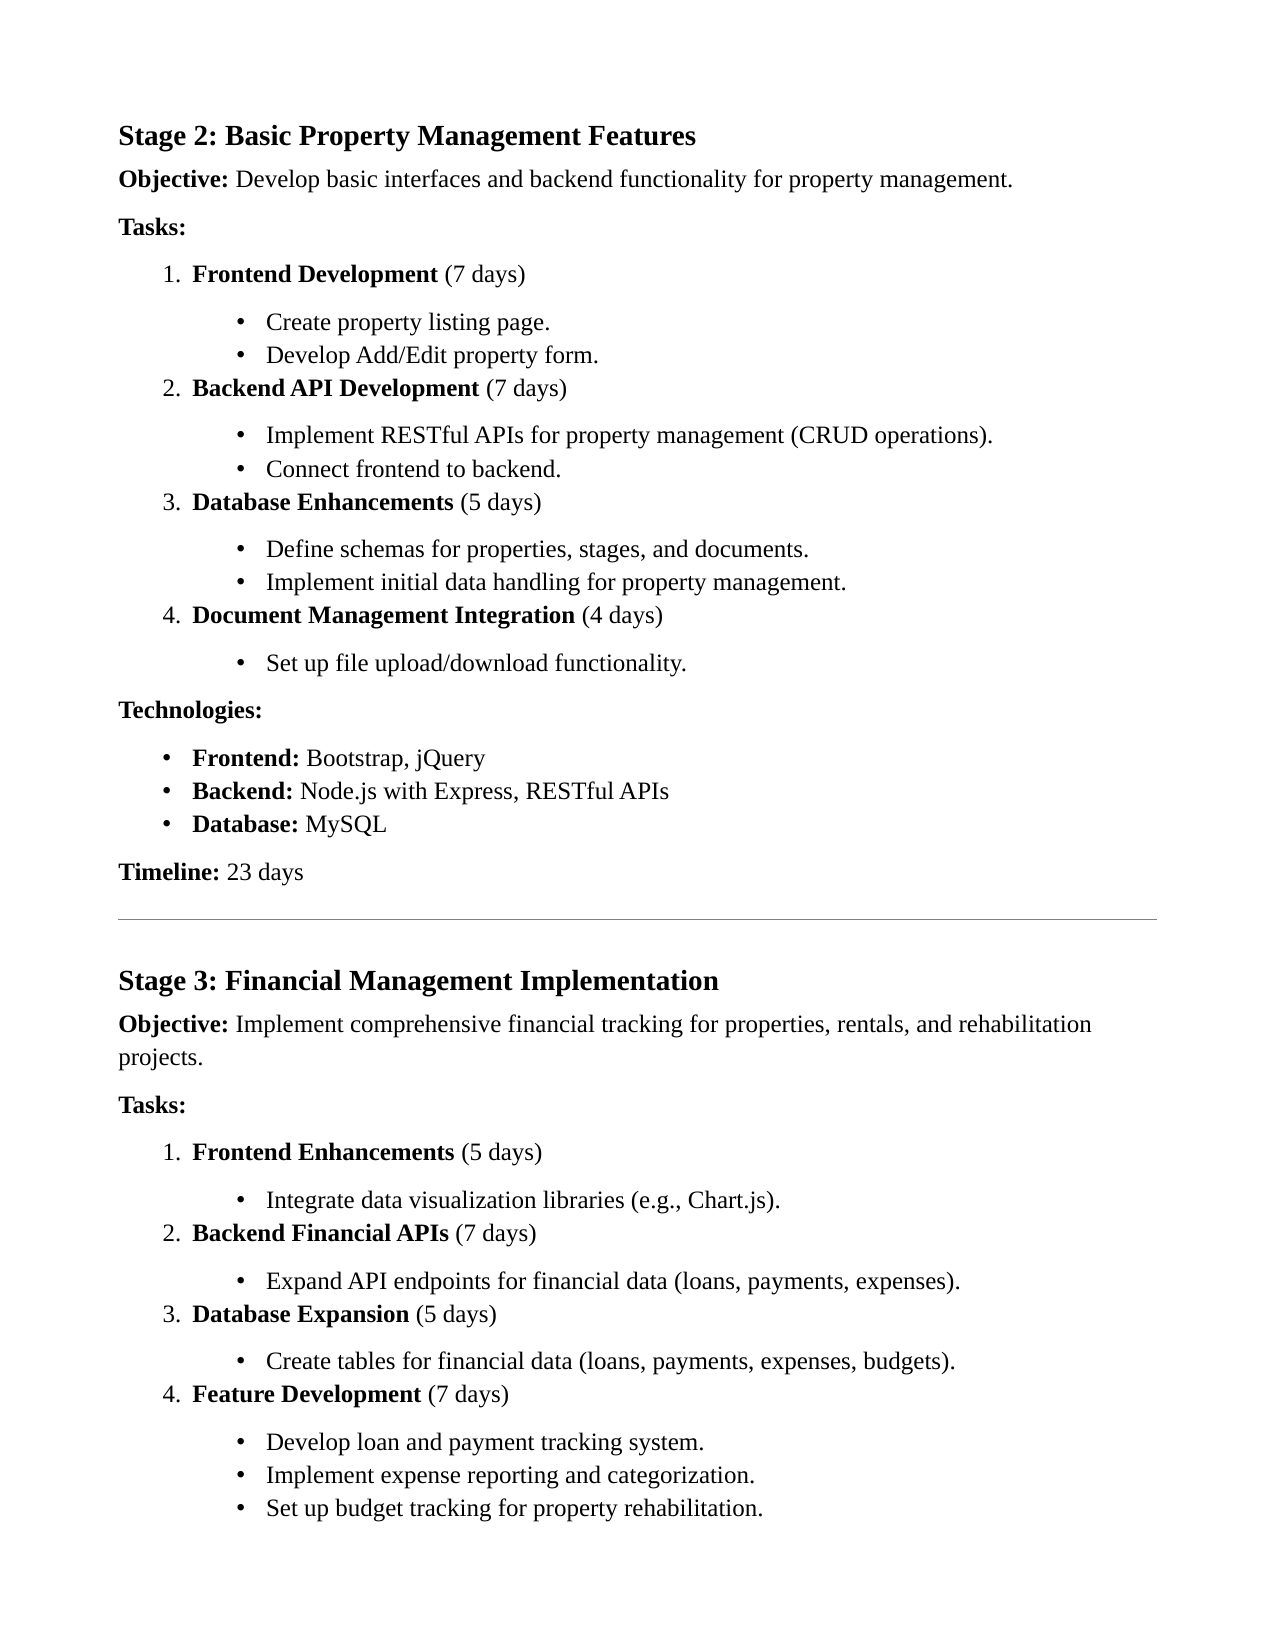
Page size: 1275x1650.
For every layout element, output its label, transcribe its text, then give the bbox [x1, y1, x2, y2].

text Objective: Implement comprehensive financial tracking for properties, rentals, and rehabilitation projects. [118, 1009, 1157, 1071]
list Set up file upload/download functionality. [236, 648, 1157, 677]
list Backend Financial APIs (7 days) [162, 1218, 1157, 1247]
list Develop loan and payment tracking system. [236, 1427, 1157, 1456]
list Define schemas for properties, stages, and documents. [236, 534, 1157, 563]
subtitle Stage 3: Financial Management Implementation [118, 963, 1157, 997]
list Database Enhancements (5 days) [162, 487, 1157, 515]
list Backend: Node.js with Express, RESTful APIs [162, 776, 1157, 805]
text Objective: Develop basic interfaces and backend functionality for property management. [118, 164, 1157, 193]
list Implement RESTful APIs for property management (CRUD operations). [236, 421, 1157, 449]
text Technologies: [118, 696, 1157, 724]
list Implement expense reporting and categorization. [236, 1460, 1157, 1489]
list Implement initial data handling for property management. [236, 567, 1157, 596]
list Feature Development (7 days) [162, 1379, 1157, 1408]
list Document Management Integration (4 days) [162, 600, 1157, 629]
list Backend API Development (7 days) [162, 373, 1157, 402]
list Frontend Development (7 days) [162, 259, 1157, 288]
list Expand API endpoints for financial data (loans, payments, expenses). [236, 1266, 1157, 1294]
list Database Expansion (5 days) [162, 1299, 1157, 1327]
list Frontend Enhancements (5 days) [162, 1137, 1157, 1166]
subtitle Stage 2: Basic Property Management Features [118, 118, 1157, 152]
text Tasks: [118, 1090, 1157, 1119]
list Database: MySQL [162, 809, 1157, 838]
list Develop Add/Edit property form. [236, 340, 1157, 369]
list Set up budget tracking for property rehabilitation. [236, 1493, 1157, 1522]
text Tasks: [118, 212, 1157, 241]
list Frontend: Bootstrap, jQuery [162, 743, 1157, 772]
text Timeline: 23 days [118, 857, 1157, 886]
list Integrate data visualization libraries (e.g., Chart.js). [236, 1185, 1157, 1214]
list Create tables for financial data (loans, payments, expenses, budgets). [236, 1346, 1157, 1375]
list Connect frontend to backend. [236, 454, 1157, 482]
list Create property listing page. [236, 307, 1157, 336]
